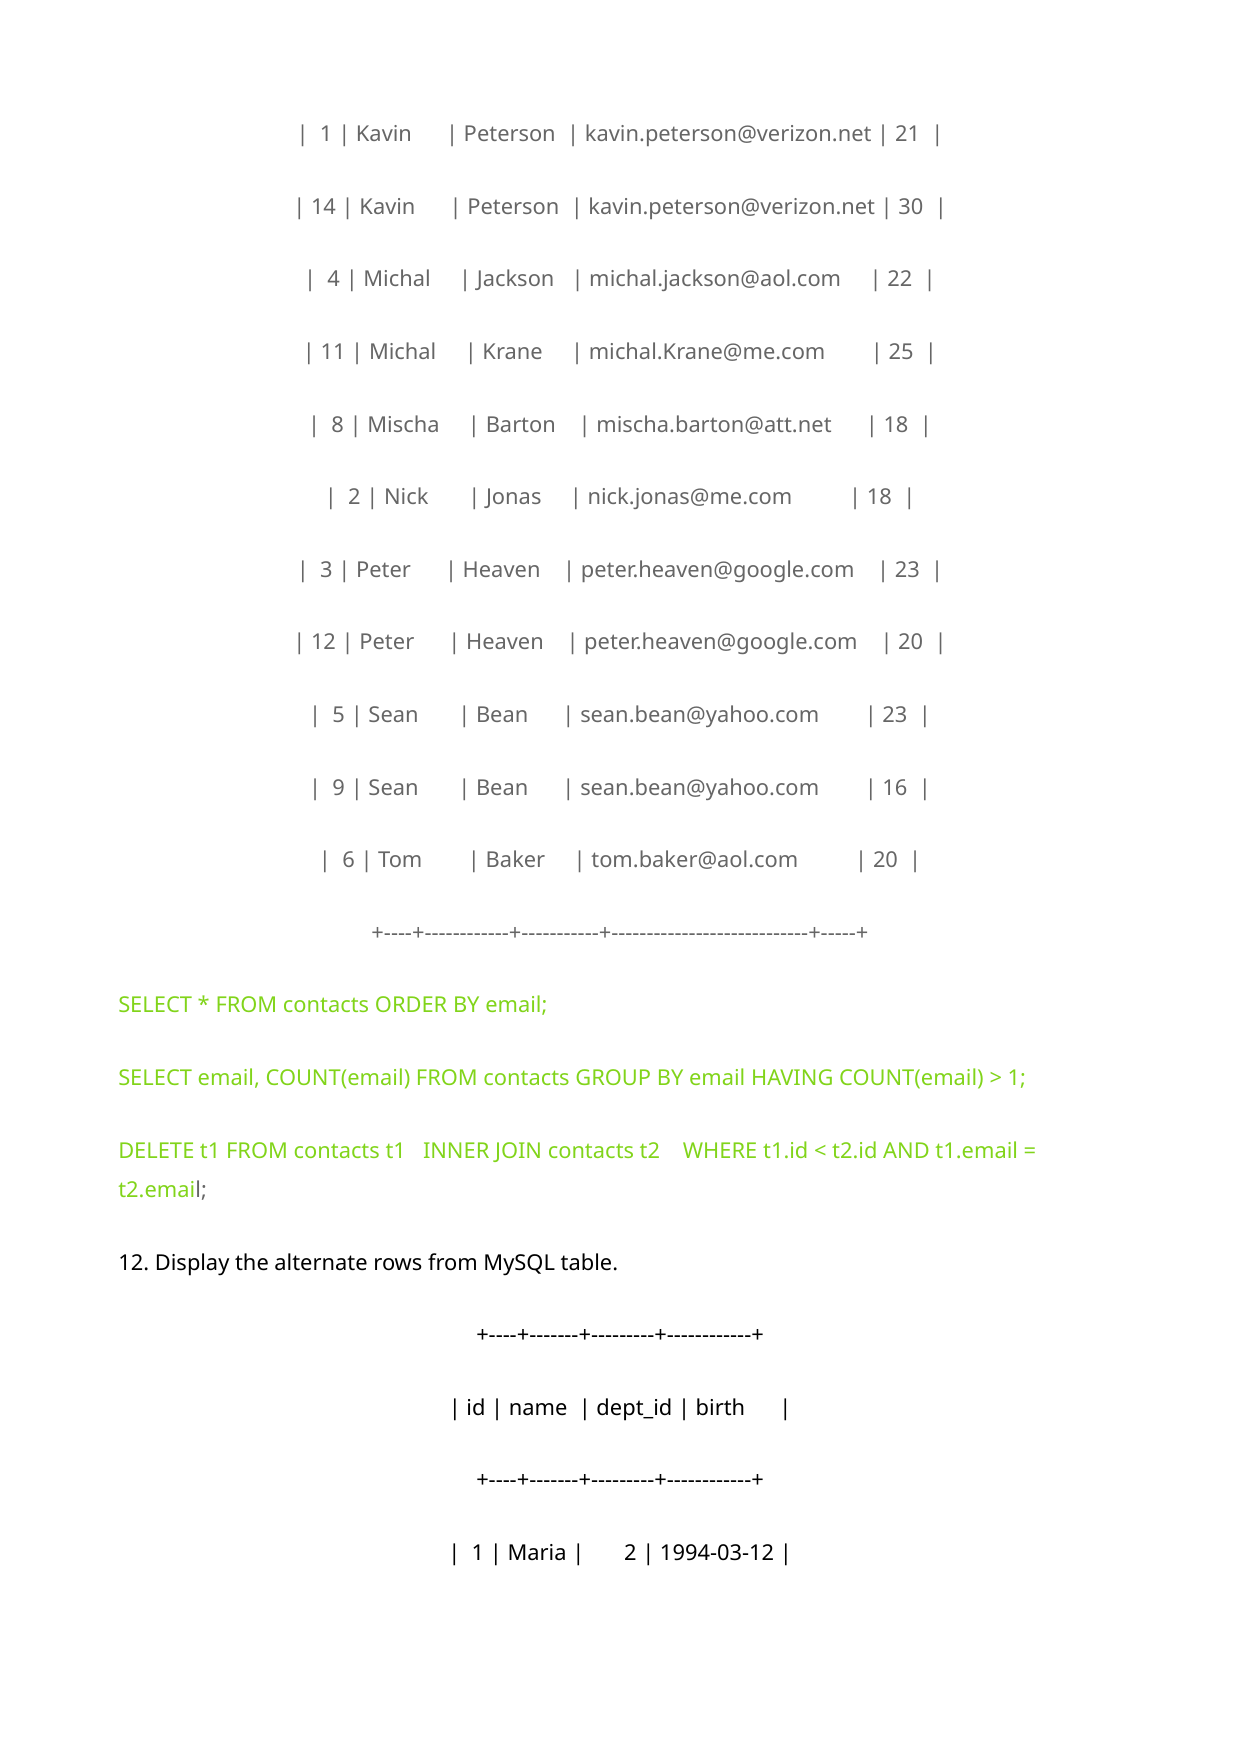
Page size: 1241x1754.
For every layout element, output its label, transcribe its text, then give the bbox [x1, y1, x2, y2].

text +----+-------+---------+------------+ [118, 1464, 1122, 1494]
text | 2 | Nick | Jonas | nick.jonas@me.com | 18 | [118, 481, 1122, 511]
text | 9 | Sean | Bean | sean.bean@yahoo.com | 16 | [118, 772, 1122, 801]
text | 14 | Kavin | Peterson | kavin.peterson@verizon.net | 30 | [118, 191, 1122, 221]
subtitle 12. Display the alternate rows from MySQL table. [118, 1246, 1122, 1276]
text +----+-------+---------+------------+ [118, 1319, 1122, 1349]
text | id | name | dept_id | birth | [118, 1392, 1122, 1421]
text DELETE t1 FROM contacts t1 INNER JOIN contacts t2 WHERE t1.id < t2.id AND t1.email = t2.email; [118, 1134, 1122, 1204]
text | 5 | Sean | Bean | sean.bean@yahoo.com | 23 | [118, 699, 1122, 729]
text | 1 | Kavin | Peterson | kavin.peterson@verizon.net | 21 | [118, 118, 1122, 148]
text | 6 | Tom | Baker | tom.baker@aol.com | 20 | [118, 844, 1122, 874]
text | 1 | Maria | 2 | 1994-03-12 | [118, 1537, 1122, 1567]
text SELECT email, COUNT(email) FROM contacts GROUP BY email HAVING COUNT(email) > 1; [118, 1062, 1122, 1092]
text +----+------------+-----------+----------------------------+-----+ [118, 917, 1122, 947]
text | 8 | Mischa | Barton | mischa.barton@att.net | 18 | [118, 408, 1122, 438]
text | 12 | Peter | Heaven | peter.heaven@google.com | 20 | [118, 626, 1122, 656]
text SELECT * FROM contacts ORDER BY email; [118, 989, 1122, 1019]
text | 11 | Michal | Krane | michal.Krane@me.com | 25 | [118, 336, 1122, 366]
text | 3 | Peter | Heaven | peter.heaven@google.com | 23 | [118, 554, 1122, 583]
text | 4 | Michal | Jackson | michal.jackson@aol.com | 22 | [118, 263, 1122, 293]
